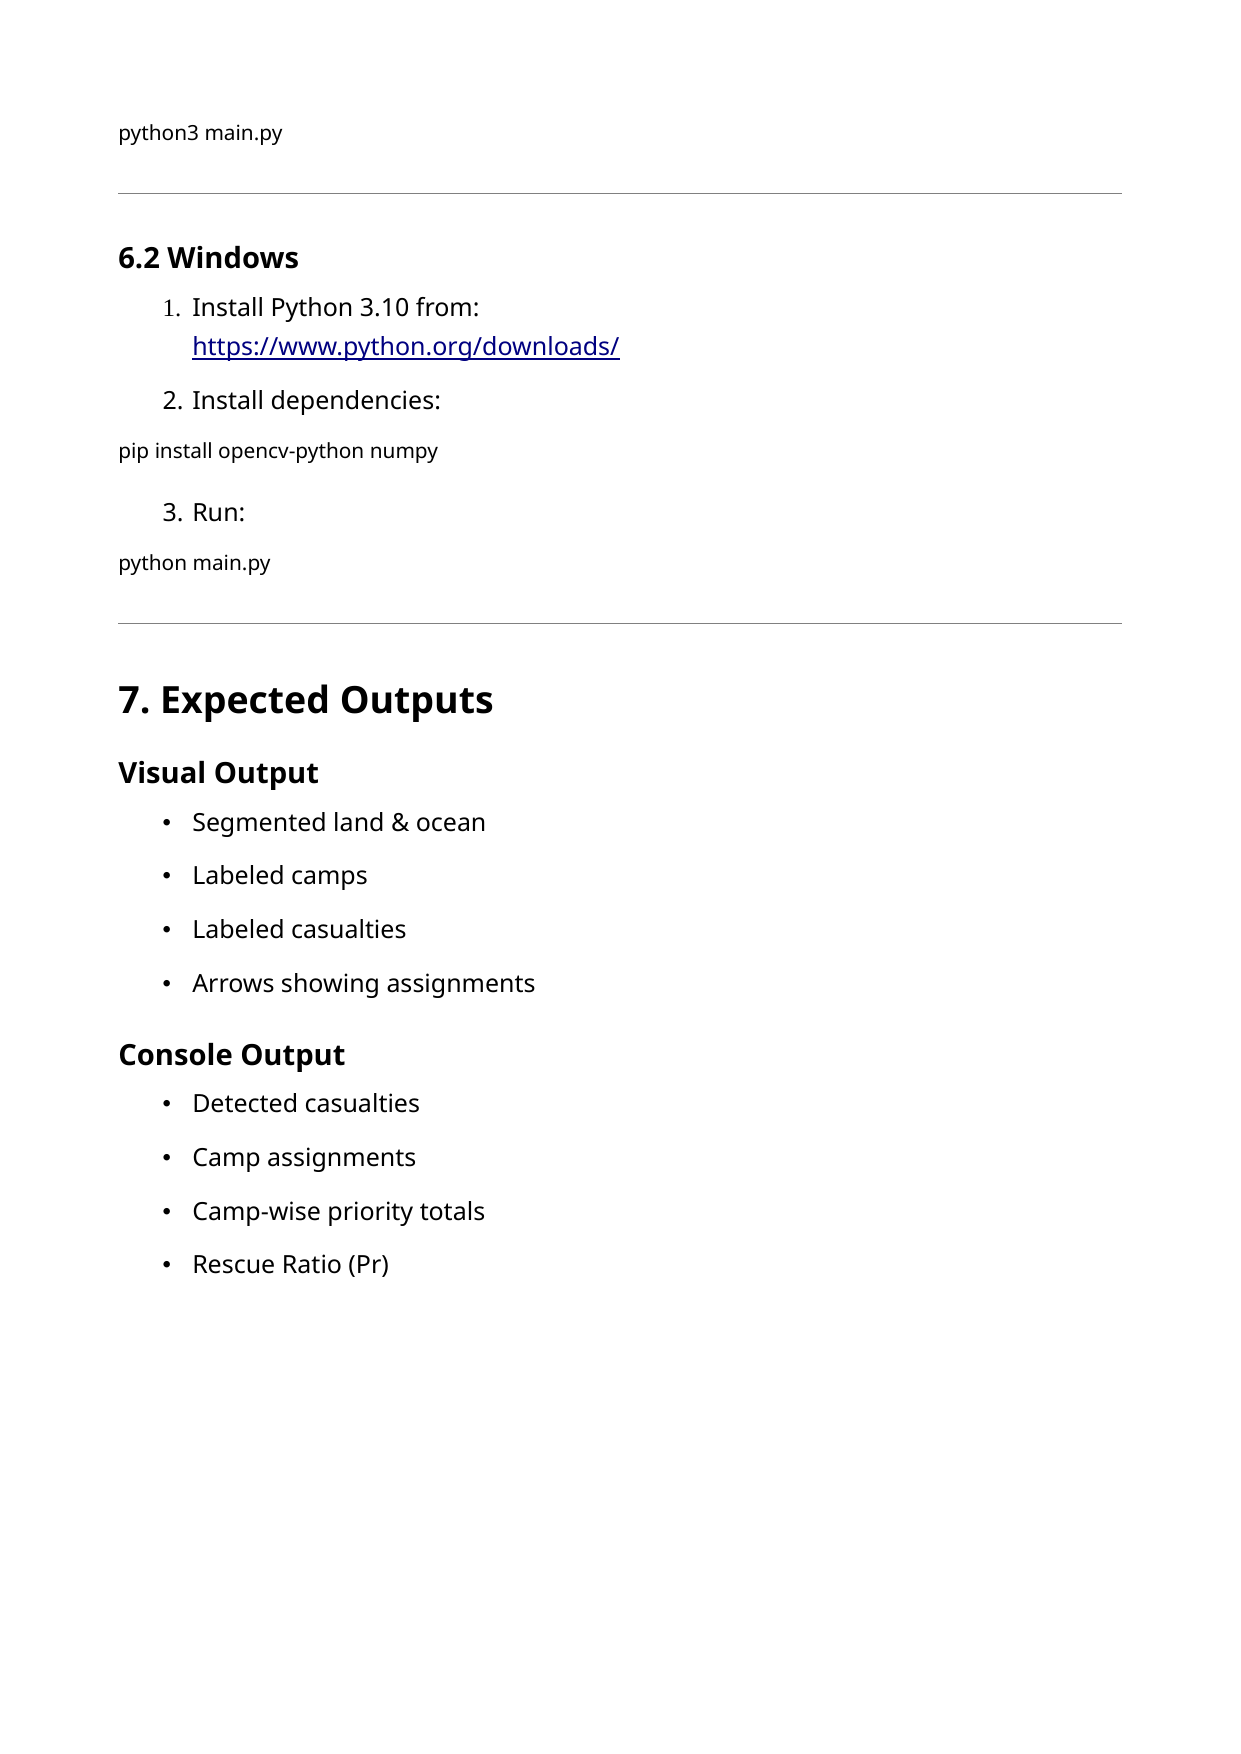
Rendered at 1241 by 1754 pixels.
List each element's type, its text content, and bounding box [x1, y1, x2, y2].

text python3 main.py [118, 118, 1122, 147]
list Arrows showing assignments [162, 965, 1122, 999]
list Rescue Ratio (Pr) [162, 1247, 1122, 1281]
text python main.py [118, 548, 1122, 577]
list Labeled casualties [162, 912, 1122, 946]
subtitle 6.2 Windows [118, 238, 1122, 277]
list Segmented land & ocean [162, 804, 1122, 838]
list Camp-wise priority totals [162, 1193, 1122, 1227]
list Detected casualties [162, 1086, 1122, 1120]
list Run: [162, 494, 1122, 528]
list Labeled camps [162, 858, 1122, 892]
list Camp assignments [162, 1140, 1122, 1174]
subtitle Visual Output [118, 752, 1122, 792]
list Install Python 3.10 from: https://www.python.org/downloads/ [162, 290, 1122, 363]
list Install dependencies: [162, 383, 1122, 417]
subtitle 7. Expected Outputs [118, 674, 1122, 725]
subtitle Console Output [118, 1034, 1122, 1073]
text pip install opencv-python numpy [118, 436, 1122, 465]
